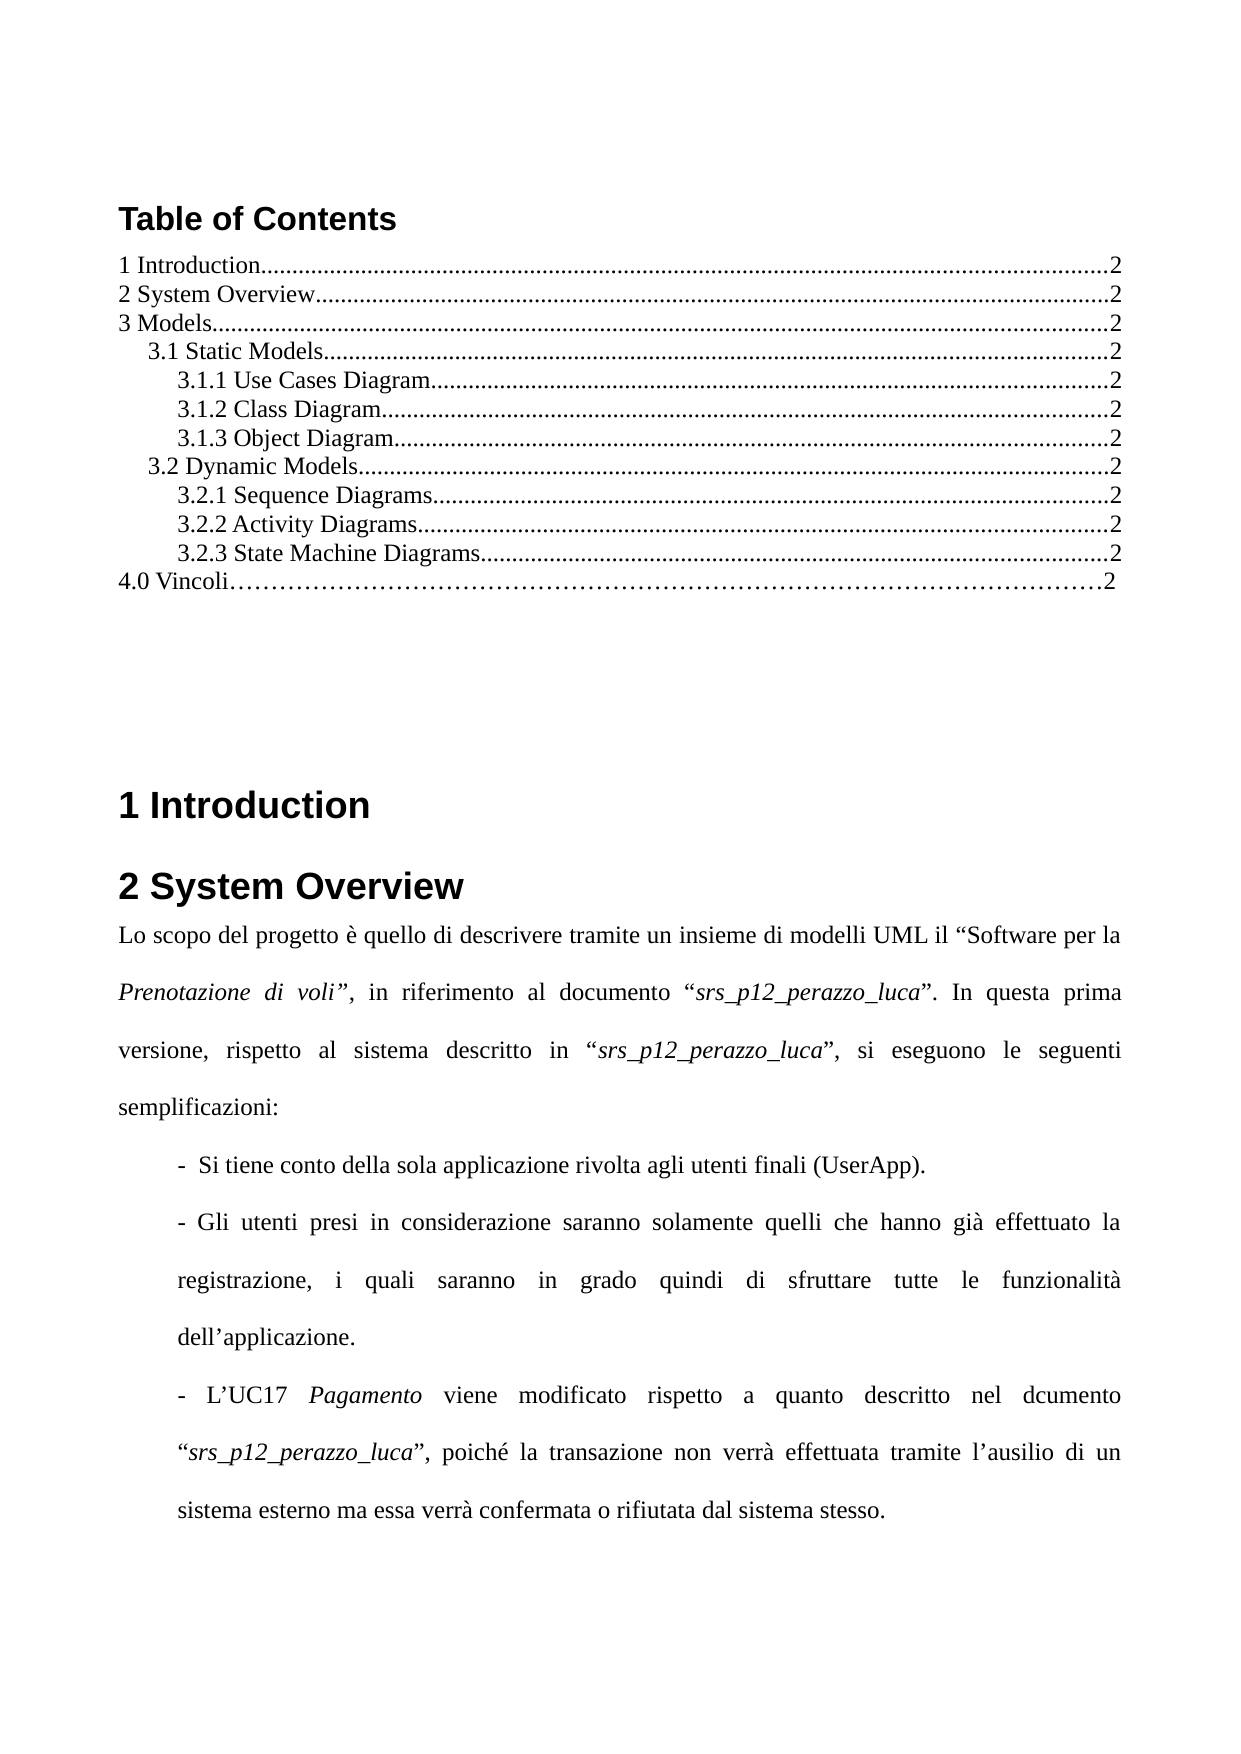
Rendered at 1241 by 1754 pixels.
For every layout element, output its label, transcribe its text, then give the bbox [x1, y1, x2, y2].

text 3.1 Static Models 2 [148, 336, 1122, 365]
text 1 Introduction 2 [118, 250, 1122, 279]
text 3 Models 2 [118, 308, 1122, 336]
text 3.2.3 State Machine Diagrams 2 [177, 538, 1122, 566]
text 3.2.2 Activity Diagrams 2 [177, 509, 1122, 538]
text - Si tiene conto della sola applicazione rivolta agli utenti finali (UserApp). [177, 1150, 1122, 1178]
text 3.2 Dynamic Models 2 [148, 451, 1122, 480]
text 3.1.1 Use Cases Diagram 2 [177, 365, 1122, 394]
text 2 System Overview 2 [118, 279, 1122, 308]
text 3.1.2 Class Diagram 2 [177, 394, 1122, 423]
subtitle Table of Contents [118, 199, 1122, 238]
text 3.2.1 Sequence Diagrams 2 [177, 480, 1122, 509]
text - Gli utenti presi in considerazione saranno solamente quelli che hanno già effettuato la registrazione, i quali saranno in grado quindi di sfruttare tutte le funzionalità dell’applicazione. [177, 1207, 1122, 1351]
text 3.1.3 Object Diagram 2 [177, 423, 1122, 451]
text Lo scopo del progetto è quello di descrivere tramite un insieme di modelli UML il “Software per la Prenotazione di voli”, in riferimento al documento “srs_p12_perazzo_luca”. In questa prima versione, rispetto al sistema descritto in “srs_p12_perazzo_luca”, si eseguono le seguenti semplificazioni: [118, 920, 1122, 1121]
subtitle 1 Introduction [118, 782, 1122, 826]
subtitle 2 System Overview [118, 864, 1122, 907]
text 4.0 Vincoli……………………………………………………………………………………………2 [118, 566, 1122, 595]
text - L’UC17 Pagamento viene modificato rispetto a quanto descritto nel dcumento “srs_p12_perazzo_luca”, poiché la transazione non verrà effettuata tramite l’ausilio di un sistema esterno ma essa verrà confermata o rifiutata dal sistema stesso. [177, 1380, 1122, 1523]
